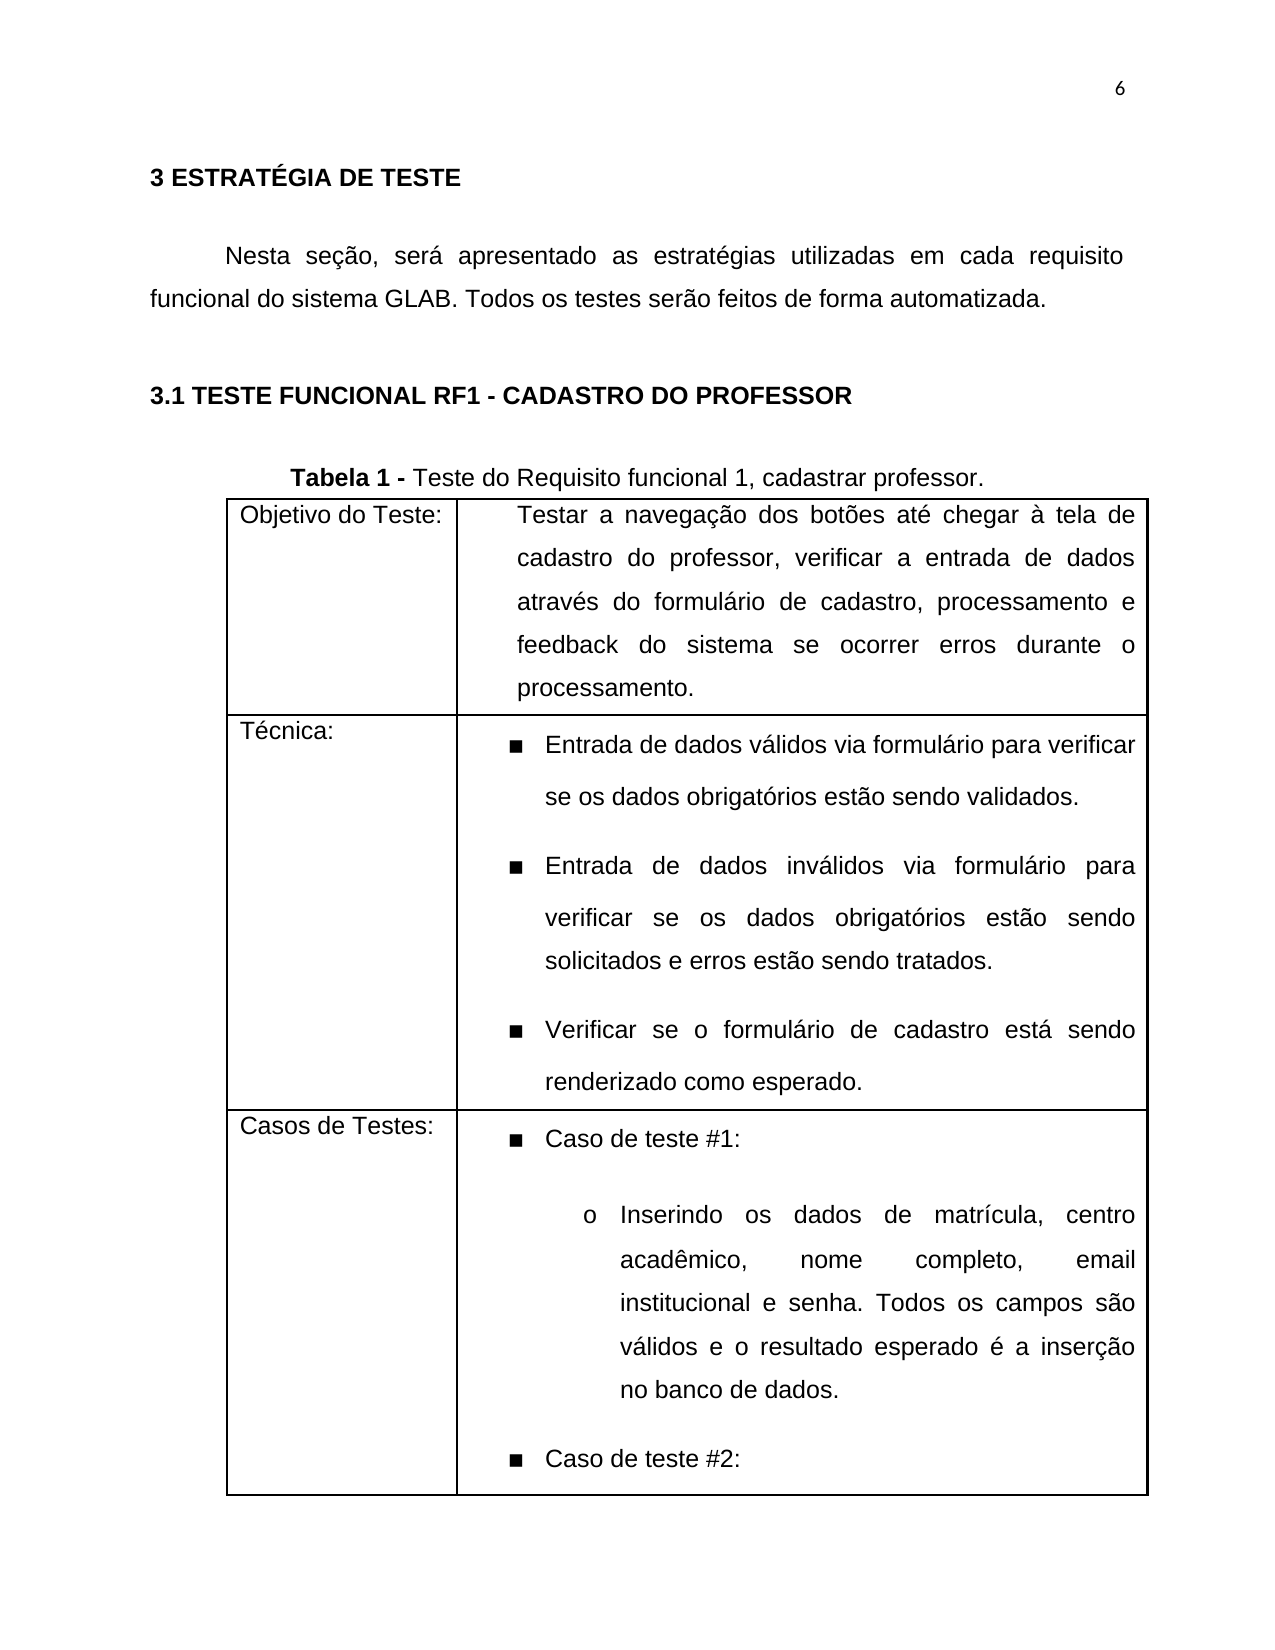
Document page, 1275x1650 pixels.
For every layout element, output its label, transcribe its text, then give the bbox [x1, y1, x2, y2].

table_header Testar a navegação dos botões até chegar à tela de cadastro do professor, verificar a entrada de dados através do formulário de cadastro, processamento e feedback do sistema se ocorrer erros durante o processamento. [458, 500, 1146, 714]
subtitle 3.1 TESTE FUNCIONAL RF1 - CADASTRO DO PROFESSOR [150, 381, 1125, 409]
text Tabela 1 - Teste do Requisito funcional 1, cadastrar professor. [150, 463, 1125, 492]
table_cell Técnica: [228, 716, 456, 1108]
text Nesta seção, será apresentado as estratégias utilizadas em cada requisito funcional do sistema GLAB. Todos os testes serão feitos de forma automatizada. [150, 241, 1125, 312]
table_cell Entrada de dados válidos via formulário para verificar se os dados obrigatórios estão sendo validados. Entrada de dados inválidos via formulário para verificar se os dados obrigatórios estão sendo solicitados e erros estão sendo tratados. Verificar se o formulário de cadastro está sendo renderizado como esperado. [458, 716, 1146, 1108]
subtitle 3 ESTRATÉGIA DE TESTE [150, 162, 1125, 191]
table_header Objetivo do Teste: [228, 500, 456, 714]
table_cell Casos de Testes: [228, 1111, 456, 1494]
table_cell Caso de teste #1: Inserindo os dados de matrícula, centro acadêmico, nome completo, email institucional e senha. Todos os campos são válidos e o resultado esperado é a inserção no banco de dados. Caso de teste #2: Inserindo os dados de matrícula, nome completo, email institucional e senha. Todos os campos são válidos exceto o campo centro acadêmico que está em branco e é obrigatório e o resultado esperado é a mensagem de erro no campo centro acadêmico informando que é obrigatório. Caso de teste #3: Acessar o link de cadastro de professor e verificar se os campos do formulário estão sendo renderizados como especificado. Caso de teste #4: Inserindo letras no campo matrícula e o resultado é uma mensagem de erro “Digite um valor válido” Caso de teste #5: Inserindo um email que não contém o domínio ufac.br e o resultado é uma mensagem de erro “Digite um email institucional válido” [458, 1111, 1146, 1494]
